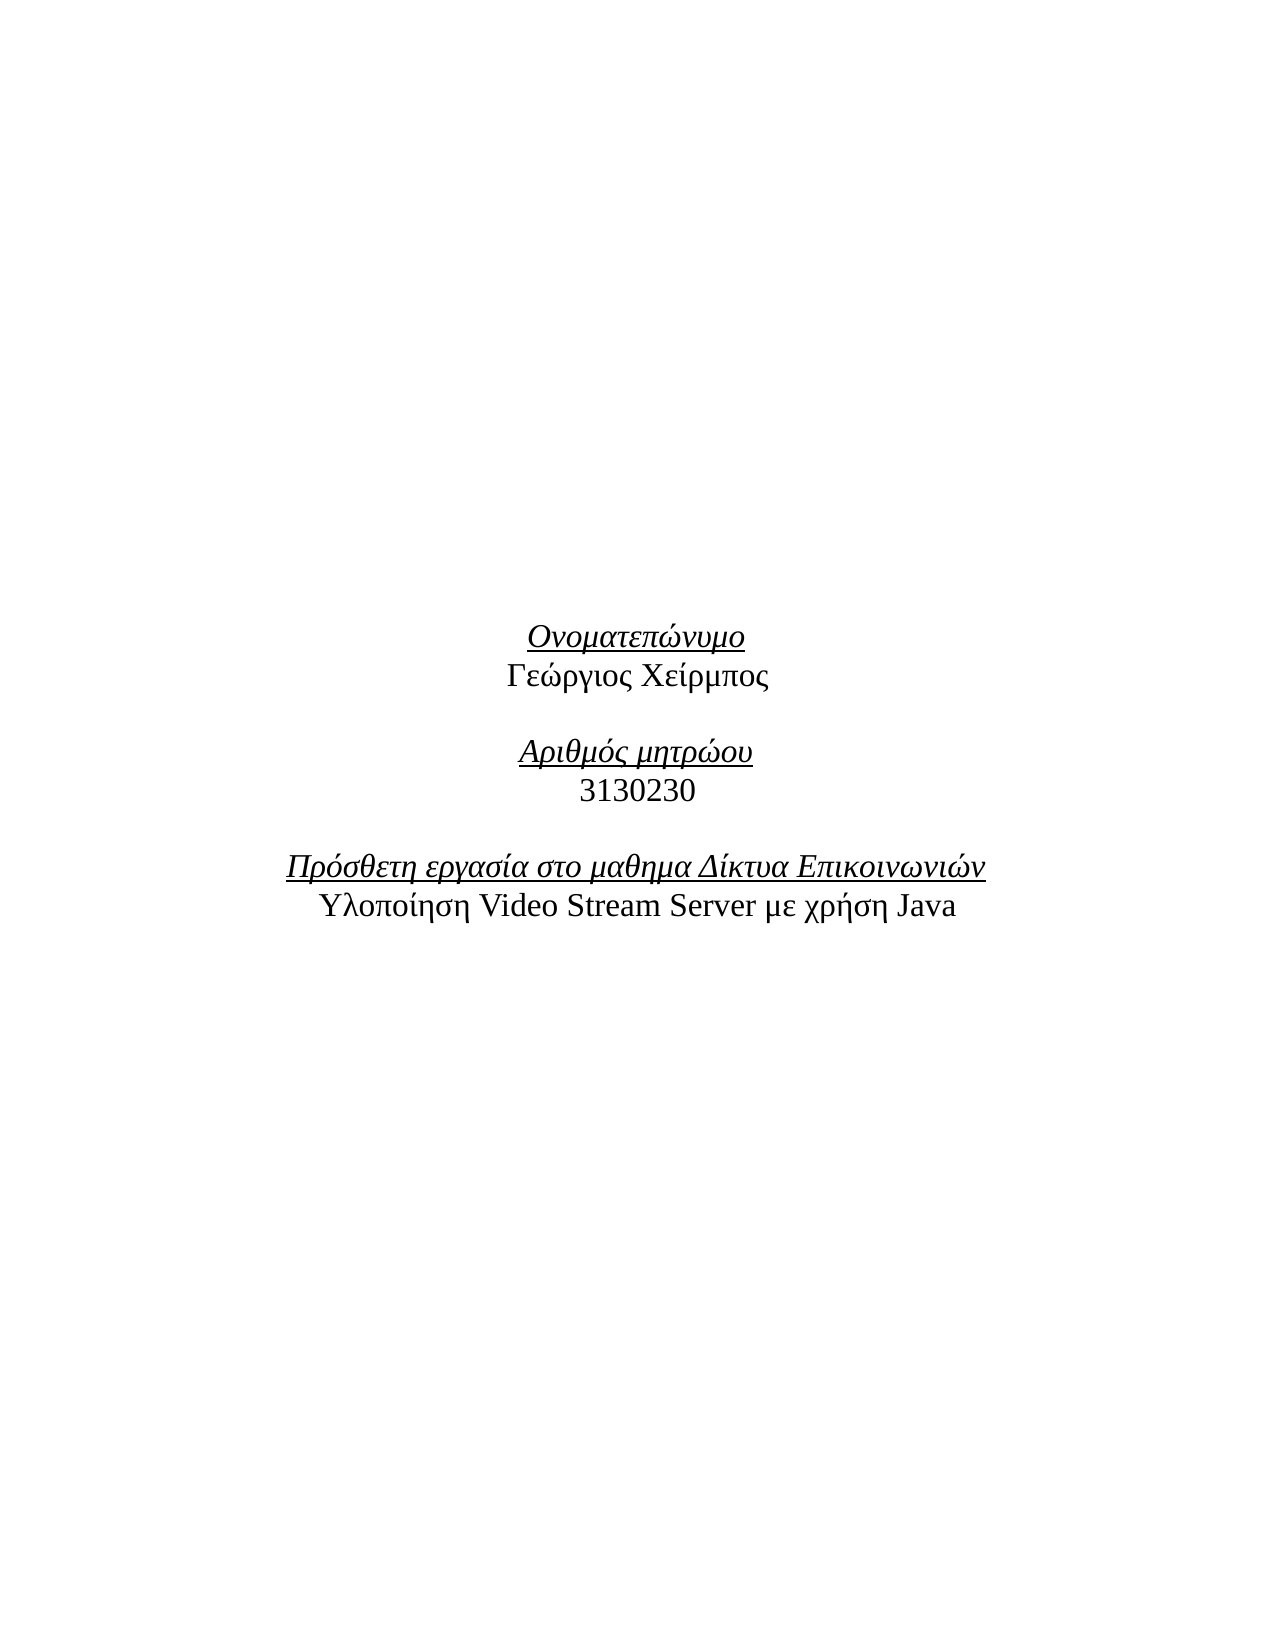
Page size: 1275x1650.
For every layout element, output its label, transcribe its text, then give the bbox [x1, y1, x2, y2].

text Πρόσθετη εργασία στο μαθημα Δίκτυα Επικοινωνιών [118, 846, 1157, 885]
text Υλοποίηση Video Stream Server με χρήση Java [118, 885, 1157, 923]
text 3130230 [118, 770, 1157, 808]
text Γεώργιος Χείρμπος [118, 655, 1157, 693]
text Ονοματεπώνυμο [118, 616, 1157, 655]
text Αριθμός μητρώου [118, 731, 1157, 770]
